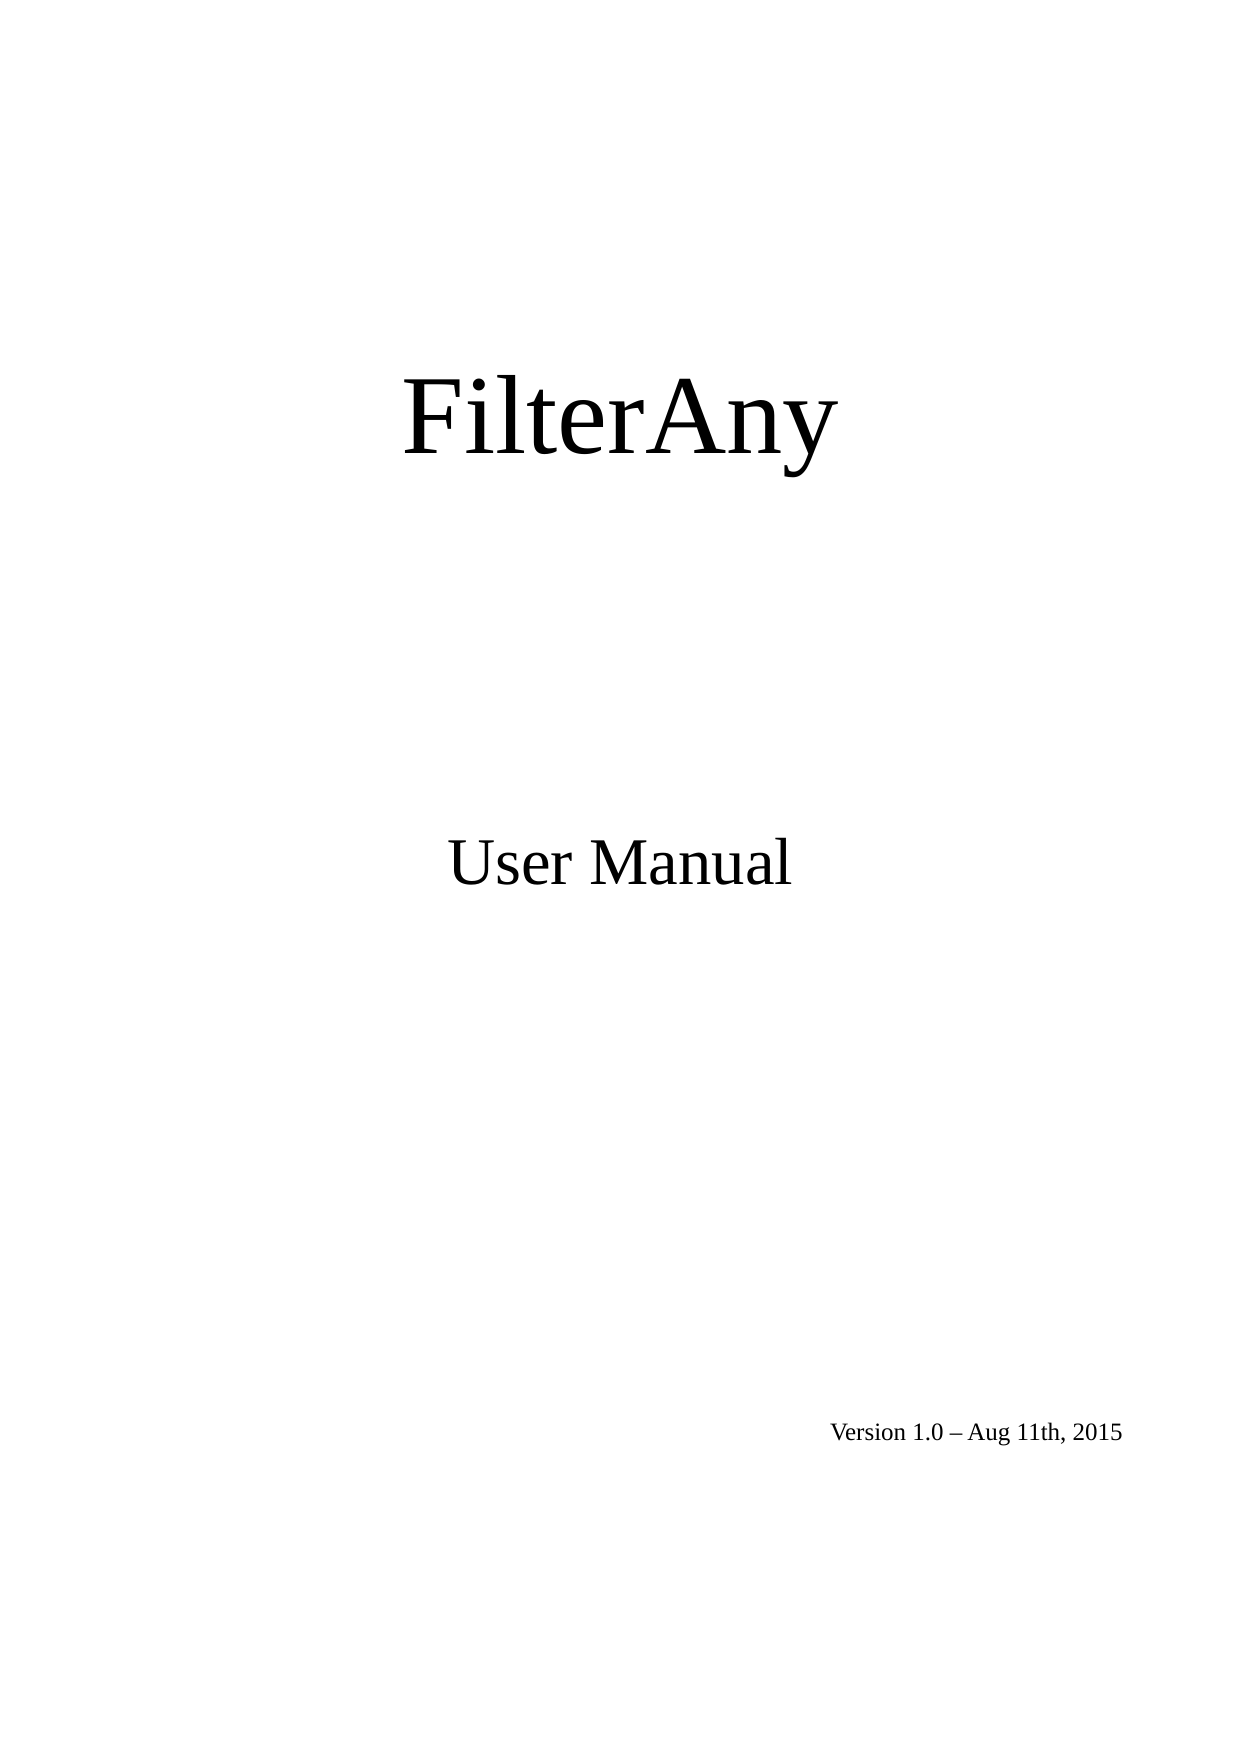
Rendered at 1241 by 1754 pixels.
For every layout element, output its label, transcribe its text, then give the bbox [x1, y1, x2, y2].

text Version 1.0 – Aug 11th, 2015 [118, 1417, 1122, 1445]
text User Manual [118, 822, 1122, 899]
text FilterAny [118, 348, 1122, 477]
